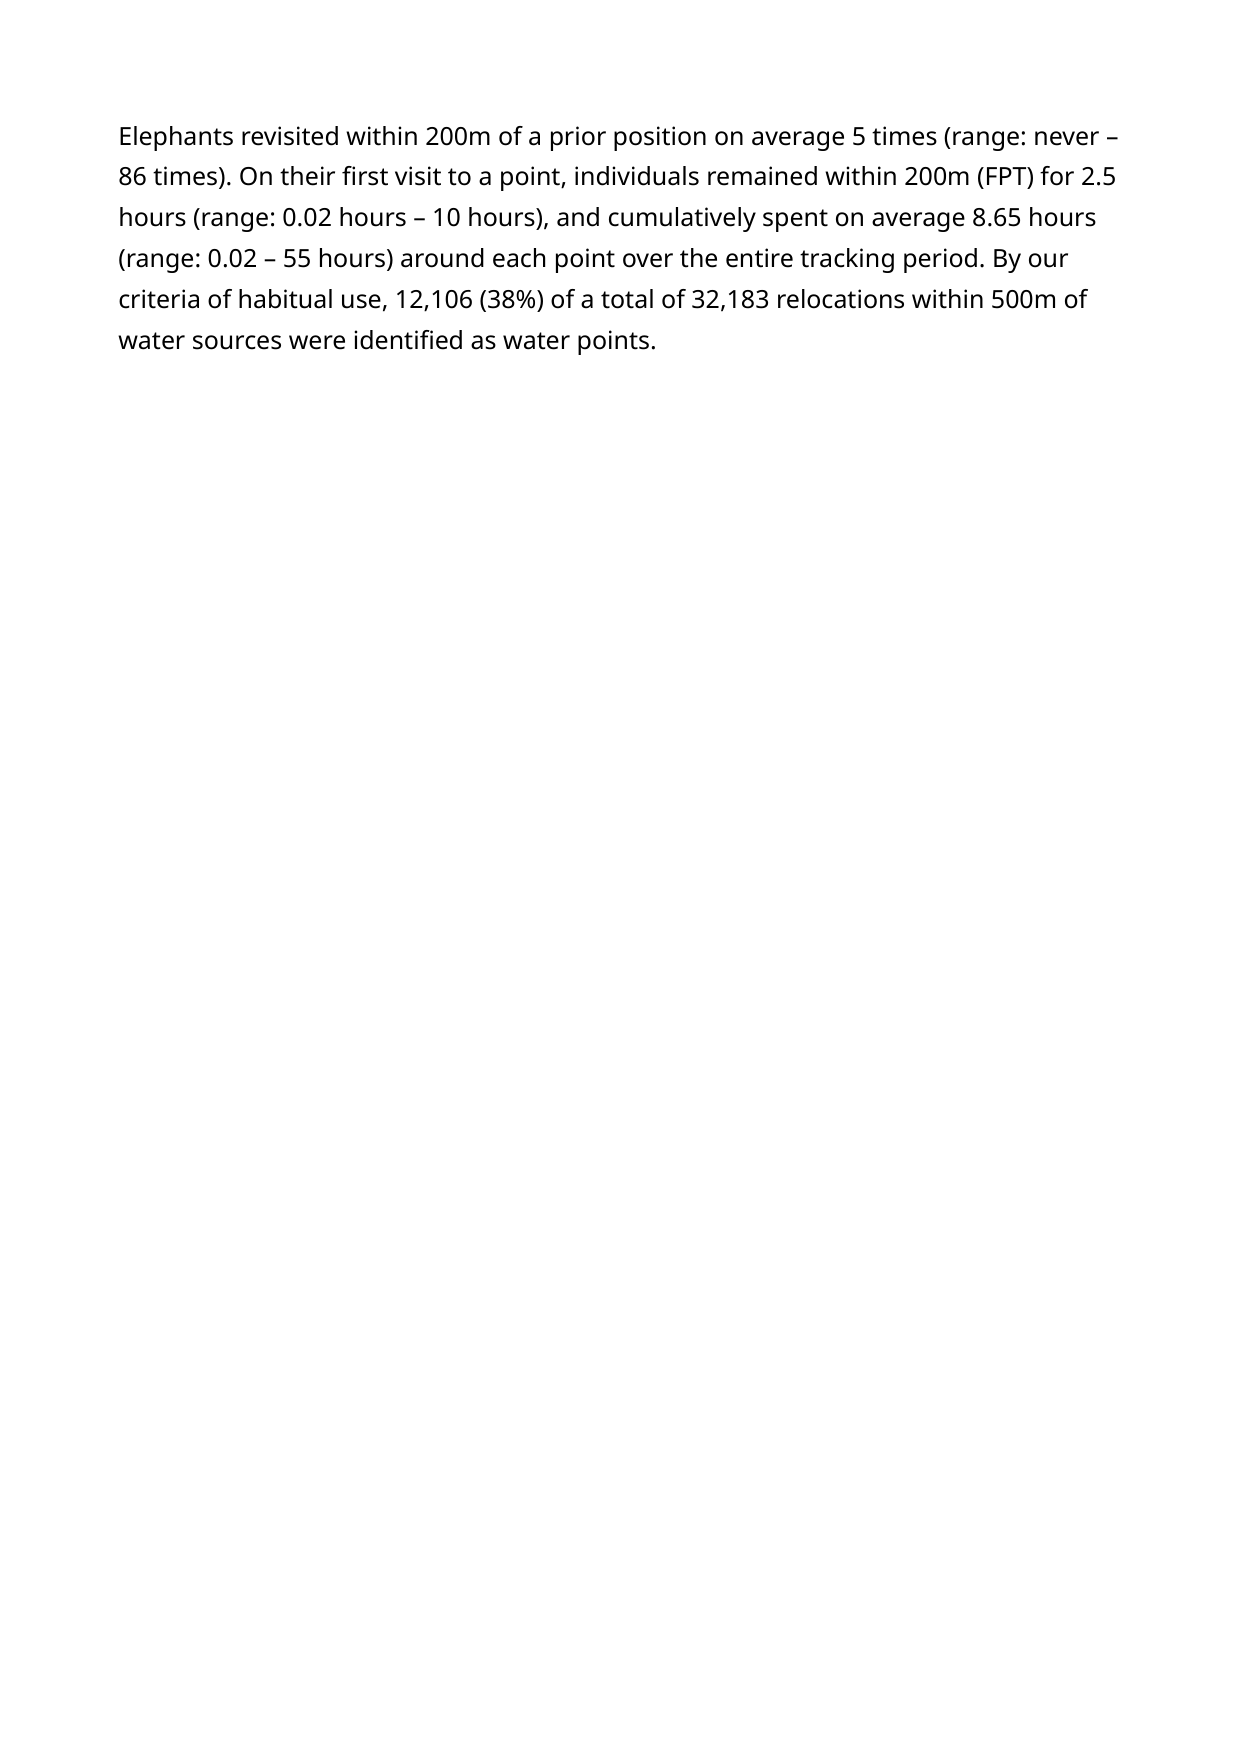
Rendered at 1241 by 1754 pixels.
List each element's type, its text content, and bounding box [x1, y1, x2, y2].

text Elephants revisited within 200m of a prior position on average 5 times (range: never – 86 times). On their first visit to a point, individuals remained within 200m (FPT) for 2.5 hours (range: 0.02 hours – 10 hours), and cumulatively spent on average 8.65 hours (range: 0.02 – 55 hours) around each point over the entire tracking period. By our criteria of habitual use, 12,106 (38%) of a total of 32,183 relocations within 500m of water sources were identified as water points. [118, 118, 1122, 356]
